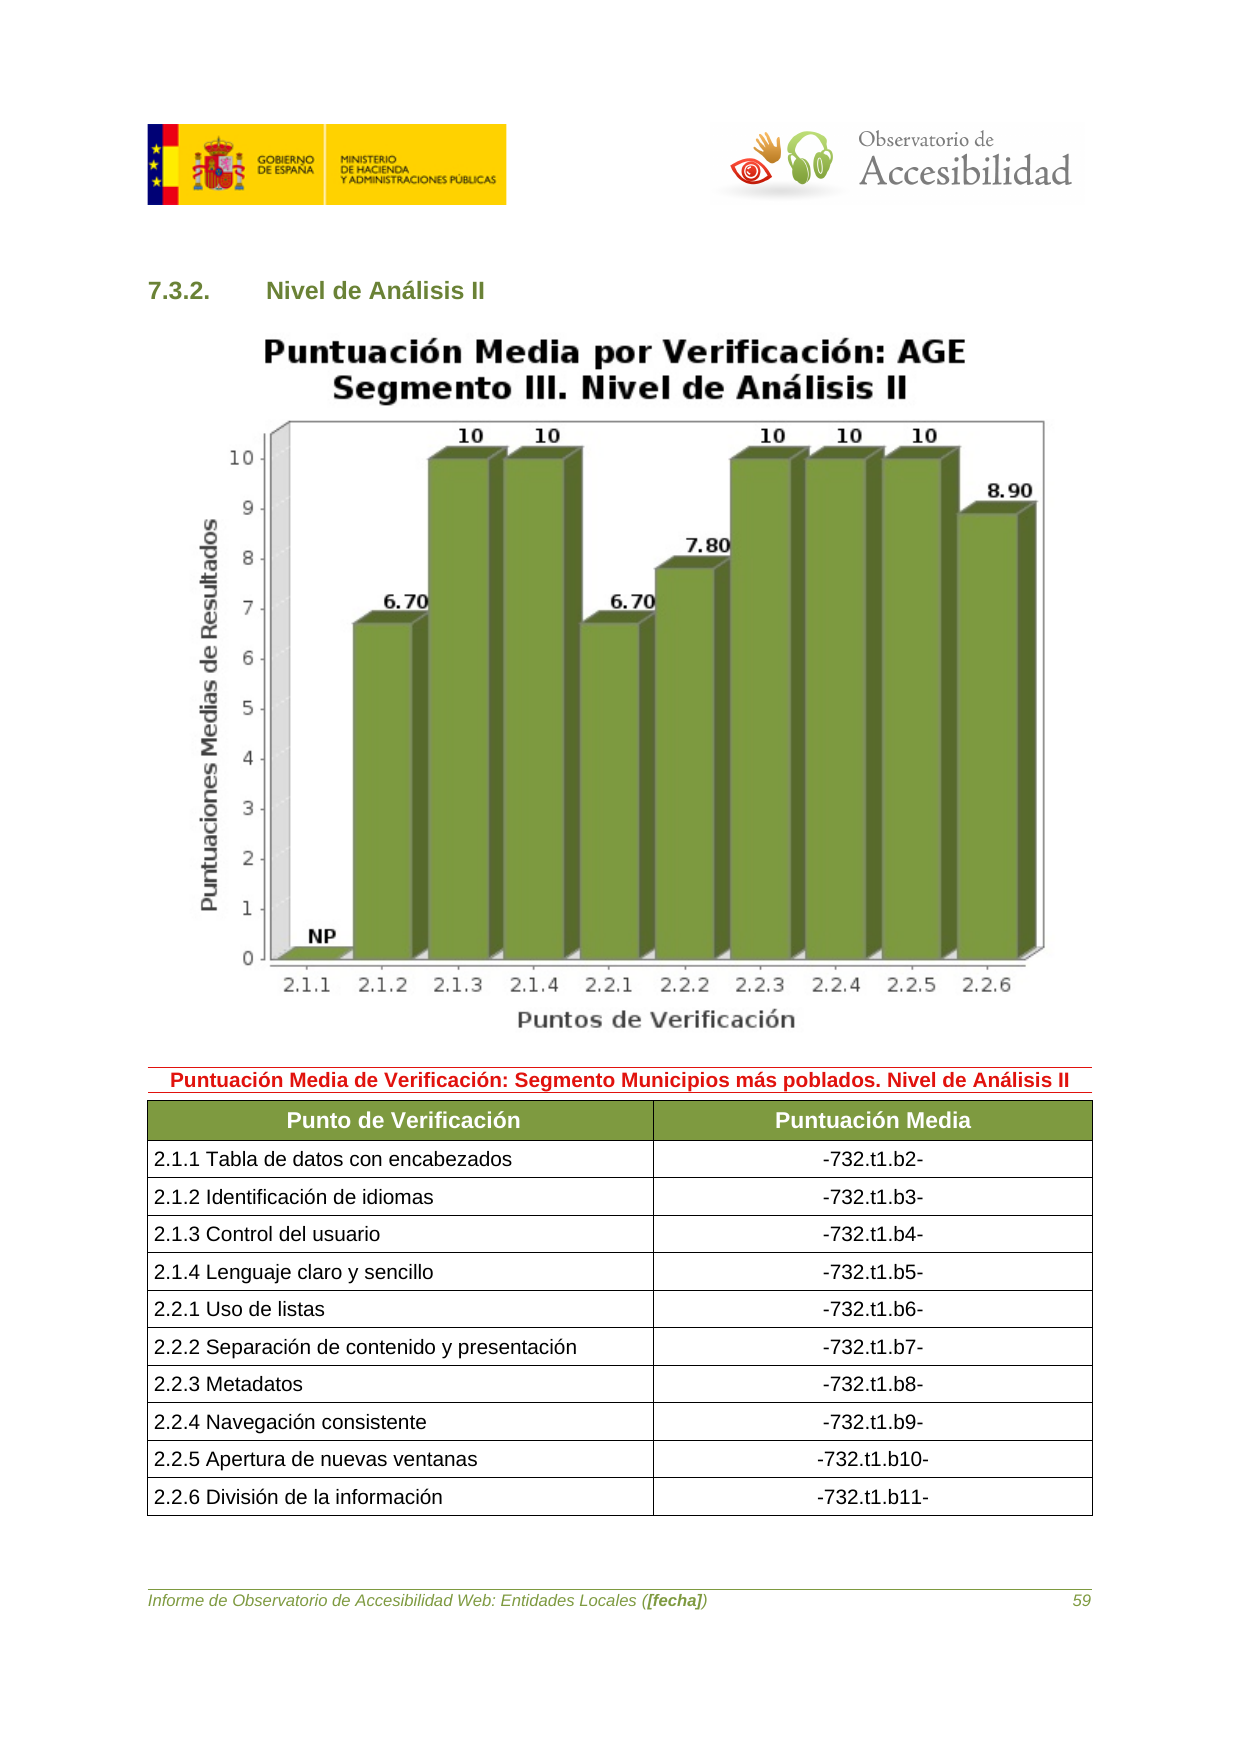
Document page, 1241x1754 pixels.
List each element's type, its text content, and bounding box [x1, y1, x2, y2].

table_cell -732.t1.b11- [654, 1478, 1092, 1515]
table_cell 2.2.1 Uso de listas [148, 1291, 653, 1327]
list Nivel de Análisis II [148, 276, 1092, 304]
table_cell -732.t1.b6- [654, 1291, 1092, 1327]
table_cell 2.1.2 Identificación de idiomas [148, 1178, 653, 1215]
table_cell -732.t1.b7- [654, 1328, 1092, 1365]
table_cell -732.t1.b9- [654, 1403, 1092, 1440]
table_cell -732.t1.b8- [654, 1366, 1092, 1402]
table_cell -732.t1.b5- [654, 1253, 1092, 1290]
table_cell 2.2.6 División de la información [148, 1478, 653, 1515]
picture [147, 124, 507, 205]
table_header Punto de Verificación [148, 1101, 653, 1140]
table_cell 2.1.3 Control del usuario [148, 1216, 653, 1252]
text Puntuación Media de Verificación: Segmento Municipios más poblados. Nivel de Análisis II [148, 1068, 1092, 1092]
table_cell -732.t1.b3- [654, 1178, 1092, 1215]
table_cell 2.2.3 Metadatos [148, 1366, 653, 1402]
table_cell 2.1.1 Tabla de datos con encabezados [148, 1141, 653, 1177]
table_cell -732.t1.b2- [654, 1141, 1092, 1177]
table_cell -732.t1.b10- [654, 1441, 1092, 1477]
table_cell 2.1.4 Lenguaje claro y sencillo [148, 1253, 653, 1290]
table_cell 2.2.4 Navegación consistente [148, 1403, 653, 1440]
picture [178, 332, 1062, 1042]
table_header Puntuación Media [654, 1101, 1092, 1140]
picture [710, 122, 1086, 205]
table_cell 2.2.5 Apertura de nuevas ventanas [148, 1441, 653, 1477]
table_cell 2.2.2 Separación de contenido y presentación [148, 1328, 653, 1365]
table_cell -732.t1.b4- [654, 1216, 1092, 1252]
